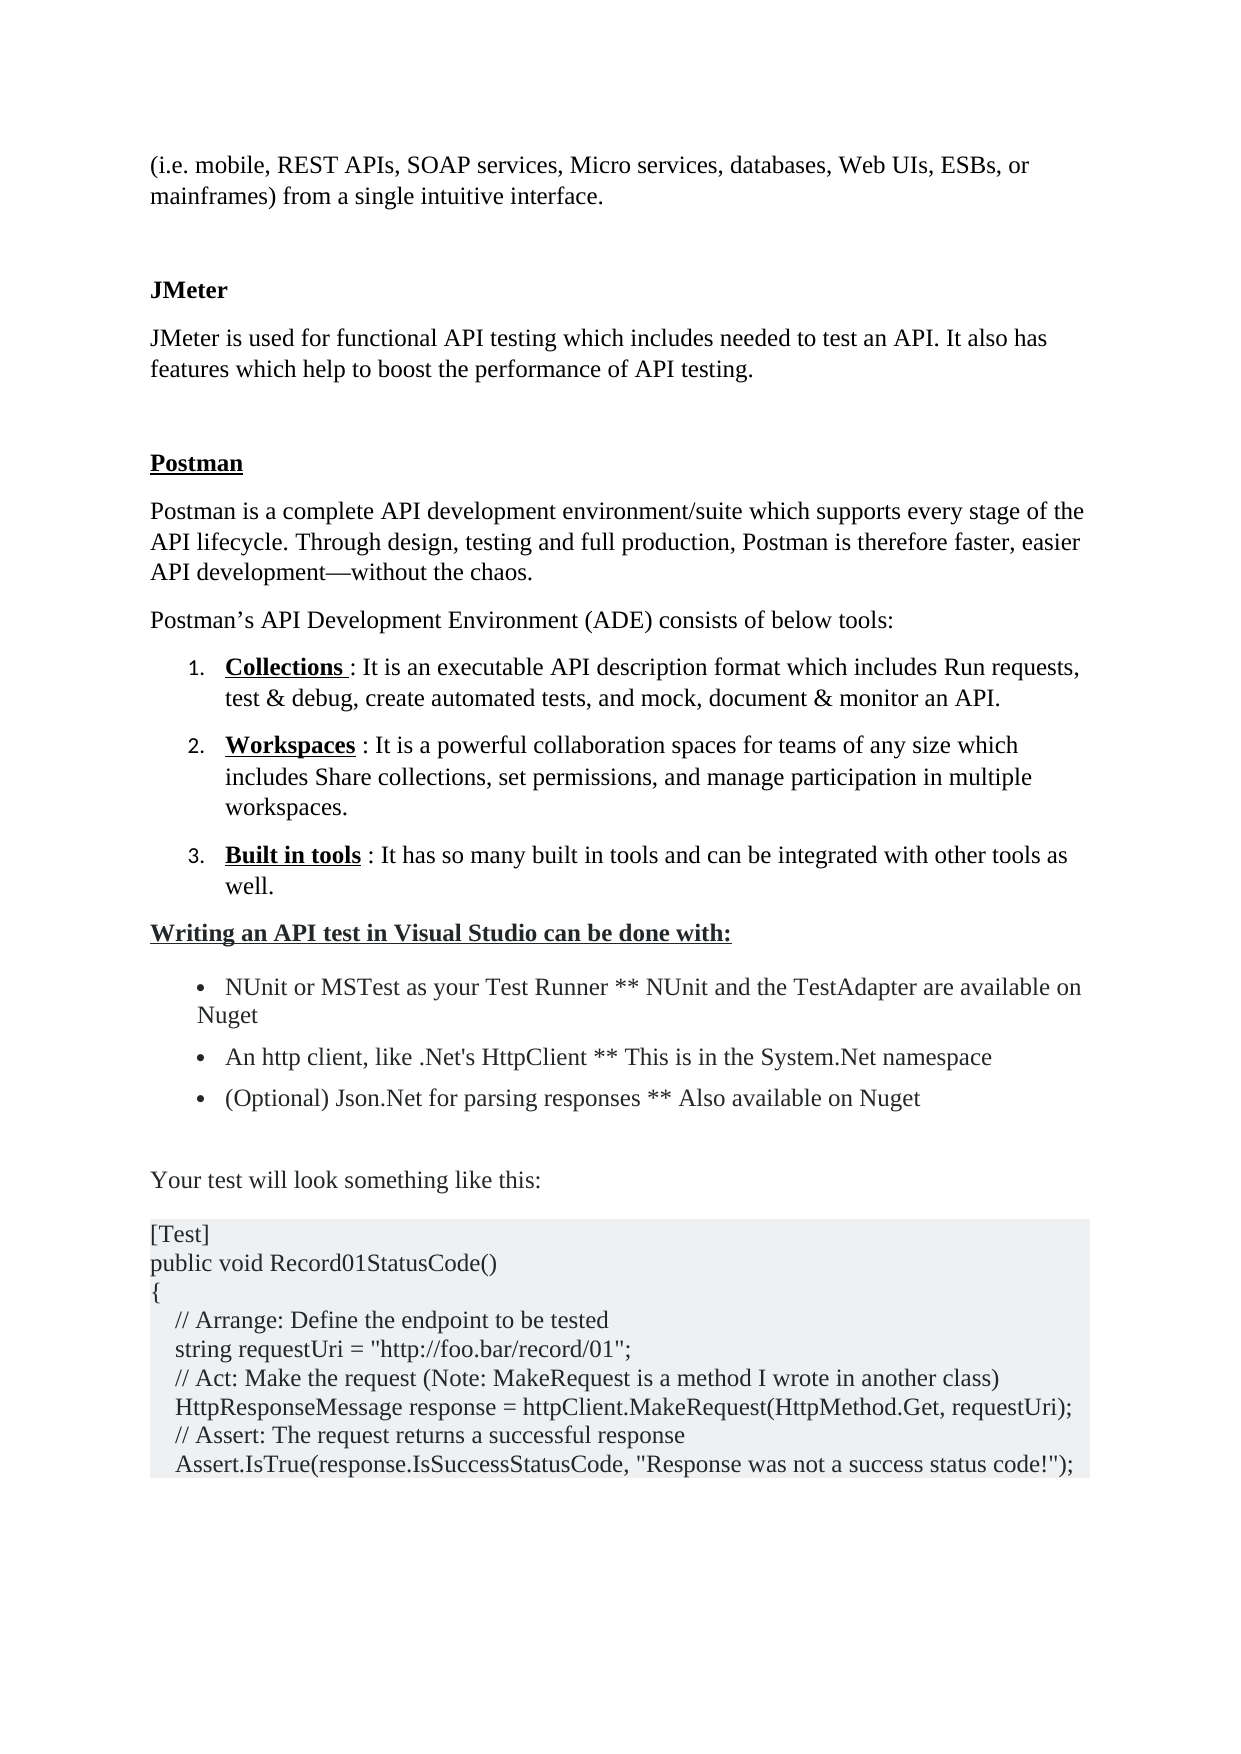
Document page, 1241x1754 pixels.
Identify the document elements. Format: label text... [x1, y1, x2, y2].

text HttpResponseMessage response = httpClient.MakeRequest(HttpMethod.Get, requestUri); [150, 1392, 1090, 1421]
list Built in tools : It has so many built in tools and can be integrated with other tools as well. [187, 840, 1090, 899]
list NUnit or MSTest as your Test Runner ** NUnit and the TestAdapter are available on Nuget [197, 972, 1090, 1029]
text Writing an API test in Visual Studio can be done with: [150, 918, 1090, 947]
text public void Record01StatusCode() [150, 1248, 1090, 1277]
text [Test] [150, 1219, 1090, 1248]
text Your test will look something like this: [150, 1166, 1090, 1194]
text string requestUri = "http://foo.bar/record/01"; [150, 1334, 1090, 1363]
text JMeter is used for functional API testing which includes needed to test an API. It also has features which help to boost the performance of API testing. [150, 323, 1090, 382]
list (Optional) Json.Net for parsing responses ** Also available on Nuget [197, 1083, 1090, 1112]
text // Assert: The request returns a successful response [150, 1421, 1090, 1449]
text (i.e. mobile, REST APIs, SOAP services, Micro services, databases, Web UIs, ESBs, or mainframes) from a single intuitive interface. [150, 150, 1090, 209]
text Postman is a complete API development environment/suite which supports every stage of the API lifecycle. Through design, testing and full production, Postman is therefore faster, easier API development—without the chaos. [150, 496, 1090, 586]
list Collections : It is an executable API description format which includes Run requests, test & debug, create automated tests, and mock, document & monitor an API. [187, 652, 1090, 712]
list An http client, like .Net's HttpClient ** This is in the System.Net namespace [197, 1042, 1090, 1071]
text Assert.IsTrue(response.IsSuccessStatusCode, "Response was not a success status code!"); [150, 1449, 1090, 1478]
text { [150, 1277, 1090, 1306]
text // Act: Make the request (Note: MakeRequest is a method I wrote in another class) [150, 1363, 1090, 1392]
list Workspaces : It is a powerful collaboration spaces for teams of any size which includes Share collections, set permissions, and manage participation in multiple workspaces. [187, 731, 1090, 821]
text // Arrange: Define the endpoint to be tested [150, 1306, 1090, 1334]
text Postman [150, 448, 1090, 477]
text Postman’s API Development Environment (ADE) consists of below tools: [150, 605, 1090, 633]
text JMeter [150, 276, 1090, 304]
